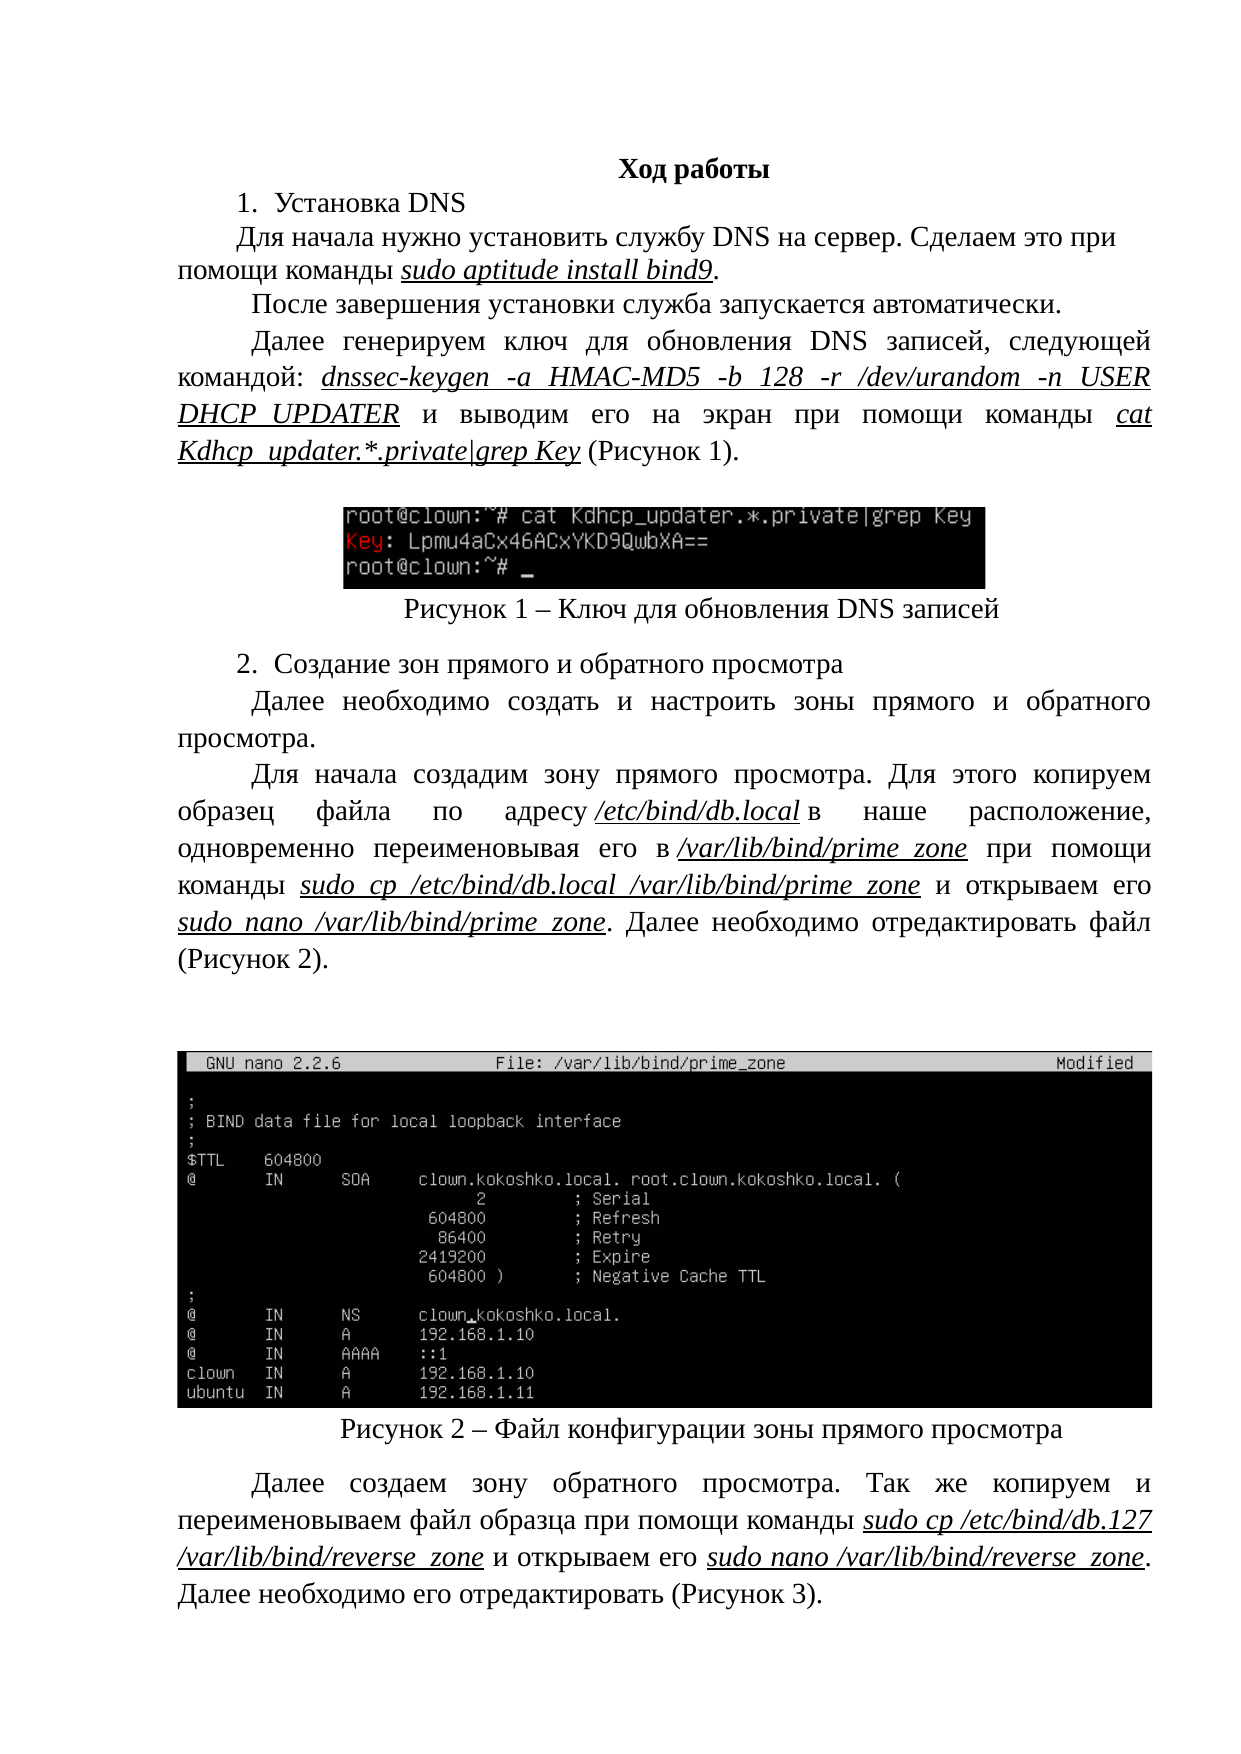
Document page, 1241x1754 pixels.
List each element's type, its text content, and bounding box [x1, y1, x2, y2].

text Далее создаем зону обратного просмотра. Так же копируем и переименовываем файл образца при помощи команды sudo cp /etc/bind/db.127 /var/lib/bind/reverse_zone и открываем его sudo nano /var/lib/bind/reverse_zone. Далее необходимо его отредактировать (Рисунок 3). [177, 1466, 1152, 1610]
text Далее генерируем ключ для обновления DNS записей, следующей командой: dnssec-keygen -a HMAC-MD5 -b 128 -r /dev/urandom -n USER DHCP_UPDATER и выводим его на экран при помощи команды cat Kdhcp_updater.*.private|grep Key (Рисунок 1). [177, 323, 1152, 467]
text Рисунок 2 – Файл конфигурации зоны прямого просмотра [177, 1411, 1152, 1445]
list Создание зон прямого и обратного просмотра [236, 646, 1152, 679]
picture [177, 1051, 1153, 1408]
text После завершения установки служба запускается автоматически. [177, 286, 1152, 319]
text Для начала нужно установить службу DNS на сервер. Сделаем это при помощи команды sudo aptitude install bind9. [177, 219, 1151, 286]
text Далее необходимо создать и настроить зоны прямого и обратного просмотра. [177, 683, 1152, 753]
list Установка DNS [236, 185, 1151, 219]
text Ход работы [177, 152, 1152, 185]
text Рисунок 1 – Ключ для обновления DNS записей [177, 592, 1152, 625]
text Для начала создадим зону прямого просмотра. Для этого копируем образец файла по адресу /etc/bind/db.local в наше расположение, одновременно переименовывая его в /var/lib/bind/prime_zone при помощи команды sudo cp /etc/bind/db.local /var/lib/bind/prime_zone и открываем его sudo nano /var/lib/bind/prime_zone. Далее необходимо отредактировать файл (Рисунок 2). [177, 757, 1152, 974]
picture [343, 507, 986, 589]
